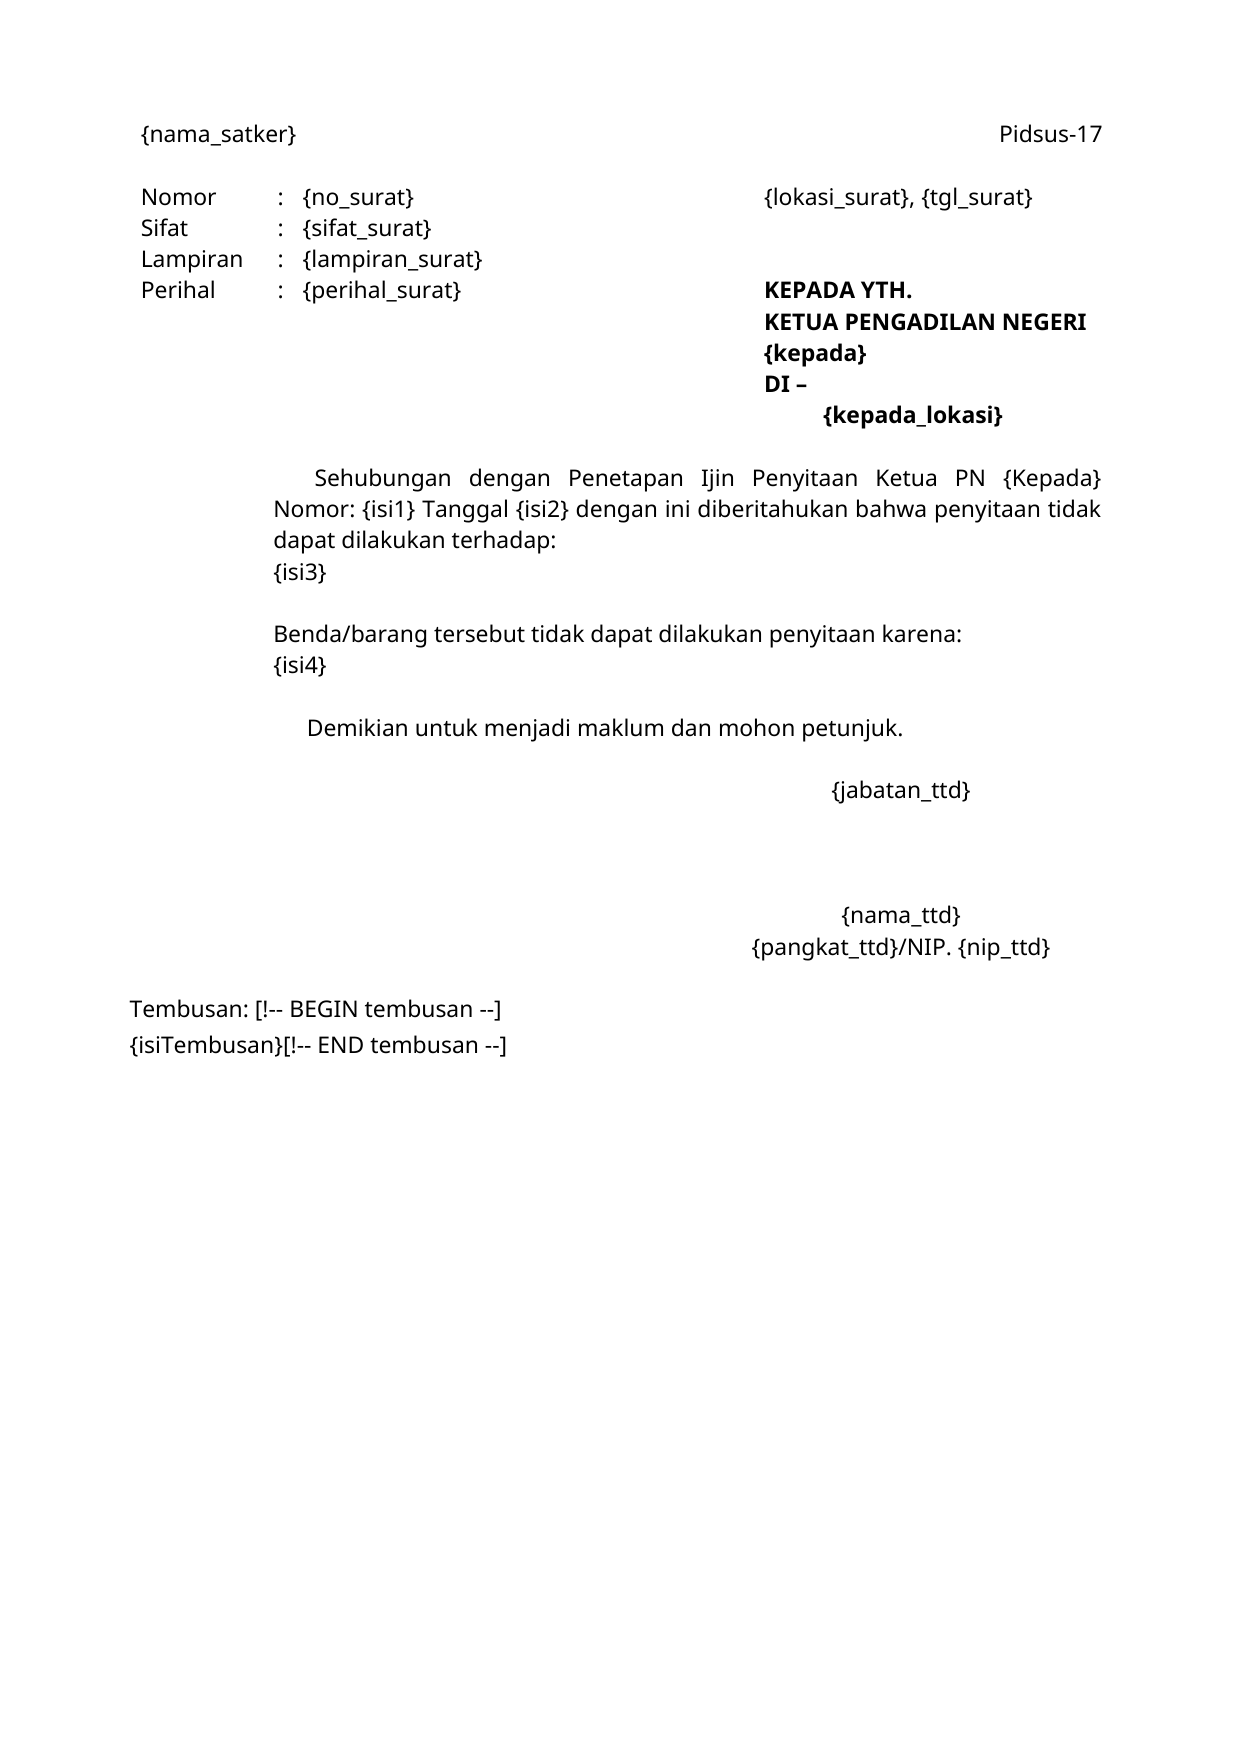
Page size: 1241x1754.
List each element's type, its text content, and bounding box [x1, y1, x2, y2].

table_header {nama_satker} [129, 118, 853, 149]
table_header [712, 181, 753, 212]
table_header {jabatan_ttd} [690, 774, 1112, 806]
table_cell {lampiran_surat} [291, 243, 712, 274]
table_cell [118, 1060, 1118, 1092]
table_header {no_surat} [291, 181, 712, 212]
table_cell : [276, 274, 291, 431]
table_cell [118, 774, 1118, 993]
table_cell Lampiran [129, 243, 276, 274]
table_cell [118, 181, 1118, 462]
table_cell KEPADA YTH. KETUA PENGADILAN NEGERI {kepada} DI – {kepada_lokasi} [753, 274, 1114, 431]
table_cell : [276, 243, 291, 274]
table_header : [276, 181, 291, 212]
table_cell : [276, 212, 291, 243]
table_cell [712, 212, 753, 243]
table_cell [118, 462, 1118, 774]
table_header [118, 118, 1118, 181]
table_cell {isi4} [262, 649, 1113, 681]
table_cell Tembusan: [!-- BEGIN tembusan --] {isiTembusan}[!-- END tembusan --] [118, 993, 1118, 1060]
table_cell Demikian untuk menjadi maklum dan mohon petunjuk. [262, 681, 1113, 743]
table_header {lokasi_surat}, {tgl_surat} [753, 181, 1114, 212]
table_header Nomor [129, 181, 276, 212]
table_header [853, 118, 912, 149]
table_cell [690, 806, 1112, 899]
table_cell Benda/barang tersebut tidak dapat dilakukan penyitaan karena: [262, 587, 1113, 649]
table_cell [712, 274, 753, 431]
table_cell [753, 212, 1114, 243]
table_cell [712, 243, 753, 274]
table_cell {perihal_surat} [291, 274, 712, 431]
table_cell {nama_ttd} {pangkat_ttd}/NIP. {nip_ttd} [690, 899, 1112, 962]
table_header Sehubungan dengan Penetapan Ijin Penyitaan Ketua PN {Kepada} Nomor: {isi1} Tanggal {isi2} dengan ini diberitahukan bahwa penyitaan tidak dapat dilakukan terhadap: [262, 462, 1113, 556]
table_cell Perihal [129, 274, 276, 431]
table_cell {isi3} [262, 556, 1113, 587]
table_cell Sifat [129, 212, 276, 243]
table_cell {sifat_surat} [291, 212, 712, 243]
table_header Pidsus-17 [912, 118, 1114, 149]
table_cell [753, 243, 1114, 274]
